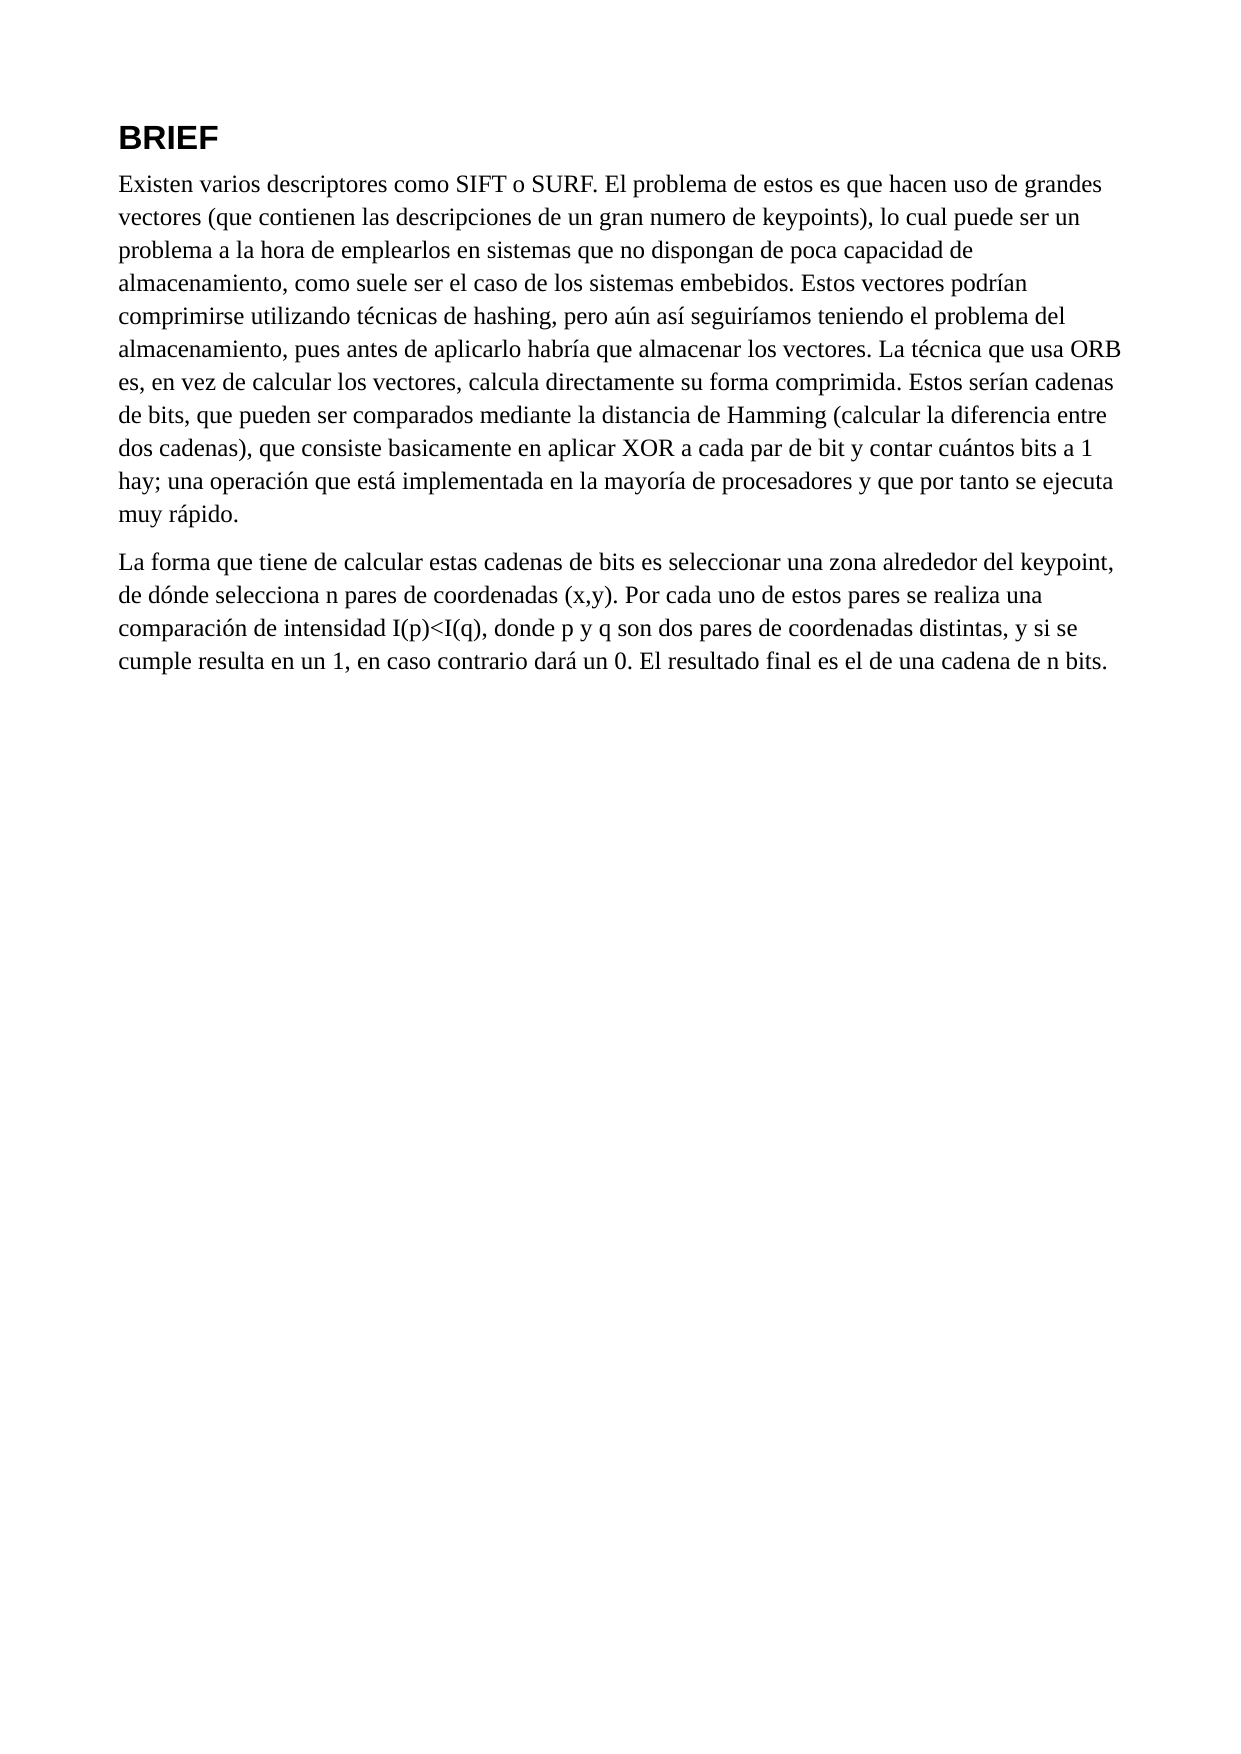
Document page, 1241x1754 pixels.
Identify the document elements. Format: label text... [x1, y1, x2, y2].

text Existen varios descriptores como SIFT o SURF. El problema de estos es que hacen uso de grandes vectores (que contienen las descripciones de un gran numero de keypoints), lo cual puede ser un problema a la hora de emplearlos en sistemas que no dispongan de poca capacidad de almacenamiento, como suele ser el caso de los sistemas embebidos. Estos vectores podrían comprimirse utilizando técnicas de hashing, pero aún así seguiríamos teniendo el problema del almacenamiento, pues antes de aplicarlo habría que almacenar los vectores. La técnica que usa ORB es, en vez de calcular los vectores, calcula directamente su forma comprimida. Estos serían cadenas de bits, que pueden ser comparados mediante la distancia de Hamming (calcular la diferencia entre dos cadenas), que consiste basicamente en aplicar XOR a cada par de bit y contar cuántos bits a 1 hay; una operación que está implementada en la mayoría de procesadores y que por tanto se ejecuta muy rápido. [118, 169, 1122, 528]
subtitle BRIEF [118, 118, 1122, 157]
text La forma que tiene de calcular estas cadenas de bits es seleccionar una zona alrededor del keypoint, de dónde selecciona n pares de coordenadas (x,y). Por cada uno de estos pares se realiza una comparación de intensidad I(p)<I(q), donde p y q son dos pares de coordenadas distintas, y si se cumple resulta en un 1, en caso contrario dará un 0. El resultado final es el de una cadena de n bits. [118, 547, 1122, 675]
